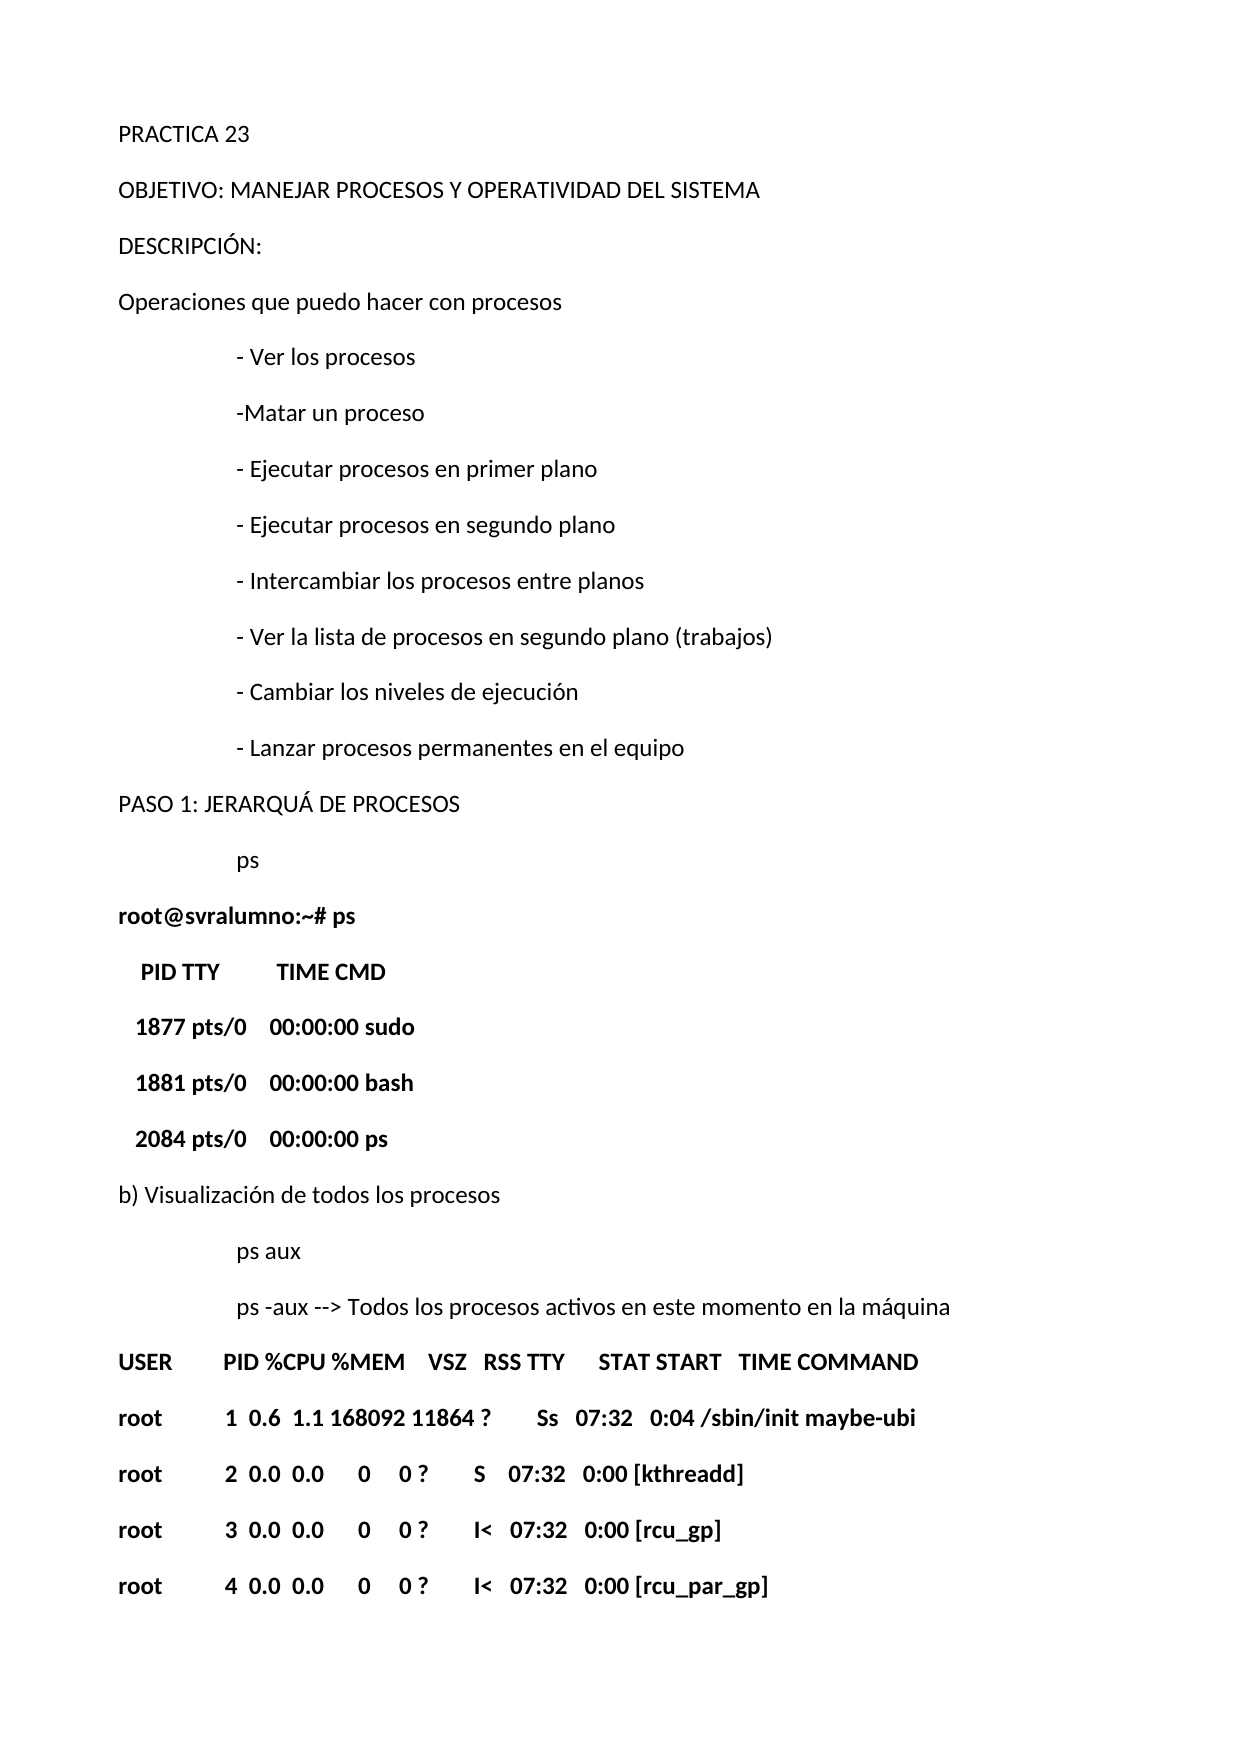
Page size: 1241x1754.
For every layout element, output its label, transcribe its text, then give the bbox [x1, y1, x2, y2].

text root 2 0.0 0.0 0 0 ? S 07:32 0:00 [kthreadd] [118, 1458, 1122, 1489]
text DESCRIPCIÓN: [118, 230, 1122, 260]
text - Ver los procesos [118, 341, 1122, 372]
text root 3 0.0 0.0 0 0 ? I< 07:32 0:00 [rcu_gp] [118, 1514, 1122, 1544]
text PRACTICA 23 [118, 118, 1122, 149]
text root@svralumno:~# ps [118, 900, 1122, 930]
text b) Visualización de todos los procesos [118, 1179, 1122, 1209]
text PASO 1: JERARQUÁ DE PROCESOS [118, 788, 1122, 819]
text ps -aux --> Todos los procesos activos en este momento en la máquina [118, 1291, 1122, 1321]
text root 1 0.6 1.1 168092 11864 ? Ss 07:32 0:04 /sbin/init maybe-ubi [118, 1402, 1122, 1433]
text 1881 pts/0 00:00:00 bash [118, 1067, 1122, 1098]
text 2084 pts/0 00:00:00 ps [118, 1123, 1122, 1154]
text - Intercambiar los procesos entre planos [118, 565, 1122, 595]
text PID TTY TIME CMD [118, 956, 1122, 986]
text ps aux [118, 1235, 1122, 1265]
text 1877 pts/0 00:00:00 sudo [118, 1011, 1122, 1042]
text - Ejecutar procesos en primer plano [118, 453, 1122, 484]
text - Lanzar procesos permanentes en el equipo [118, 732, 1122, 763]
text Operaciones que puedo hacer con procesos [118, 286, 1122, 316]
text OBJETIVO: MANEJAR PROCESOS Y OPERATIVIDAD DEL SISTEMA [118, 174, 1122, 204]
text - Ver la lista de procesos en segundo plano (trabajos) [118, 621, 1122, 651]
text ps [118, 844, 1122, 874]
text root 4 0.0 0.0 0 0 ? I< 07:32 0:00 [rcu_par_gp] [118, 1570, 1122, 1600]
text - Cambiar los niveles de ejecución [118, 676, 1122, 707]
text USER PID %CPU %MEM VSZ RSS TTY STAT START TIME COMMAND [118, 1346, 1122, 1377]
text -Matar un proceso [118, 397, 1122, 428]
text - Ejecutar procesos en segundo plano [118, 509, 1122, 539]
